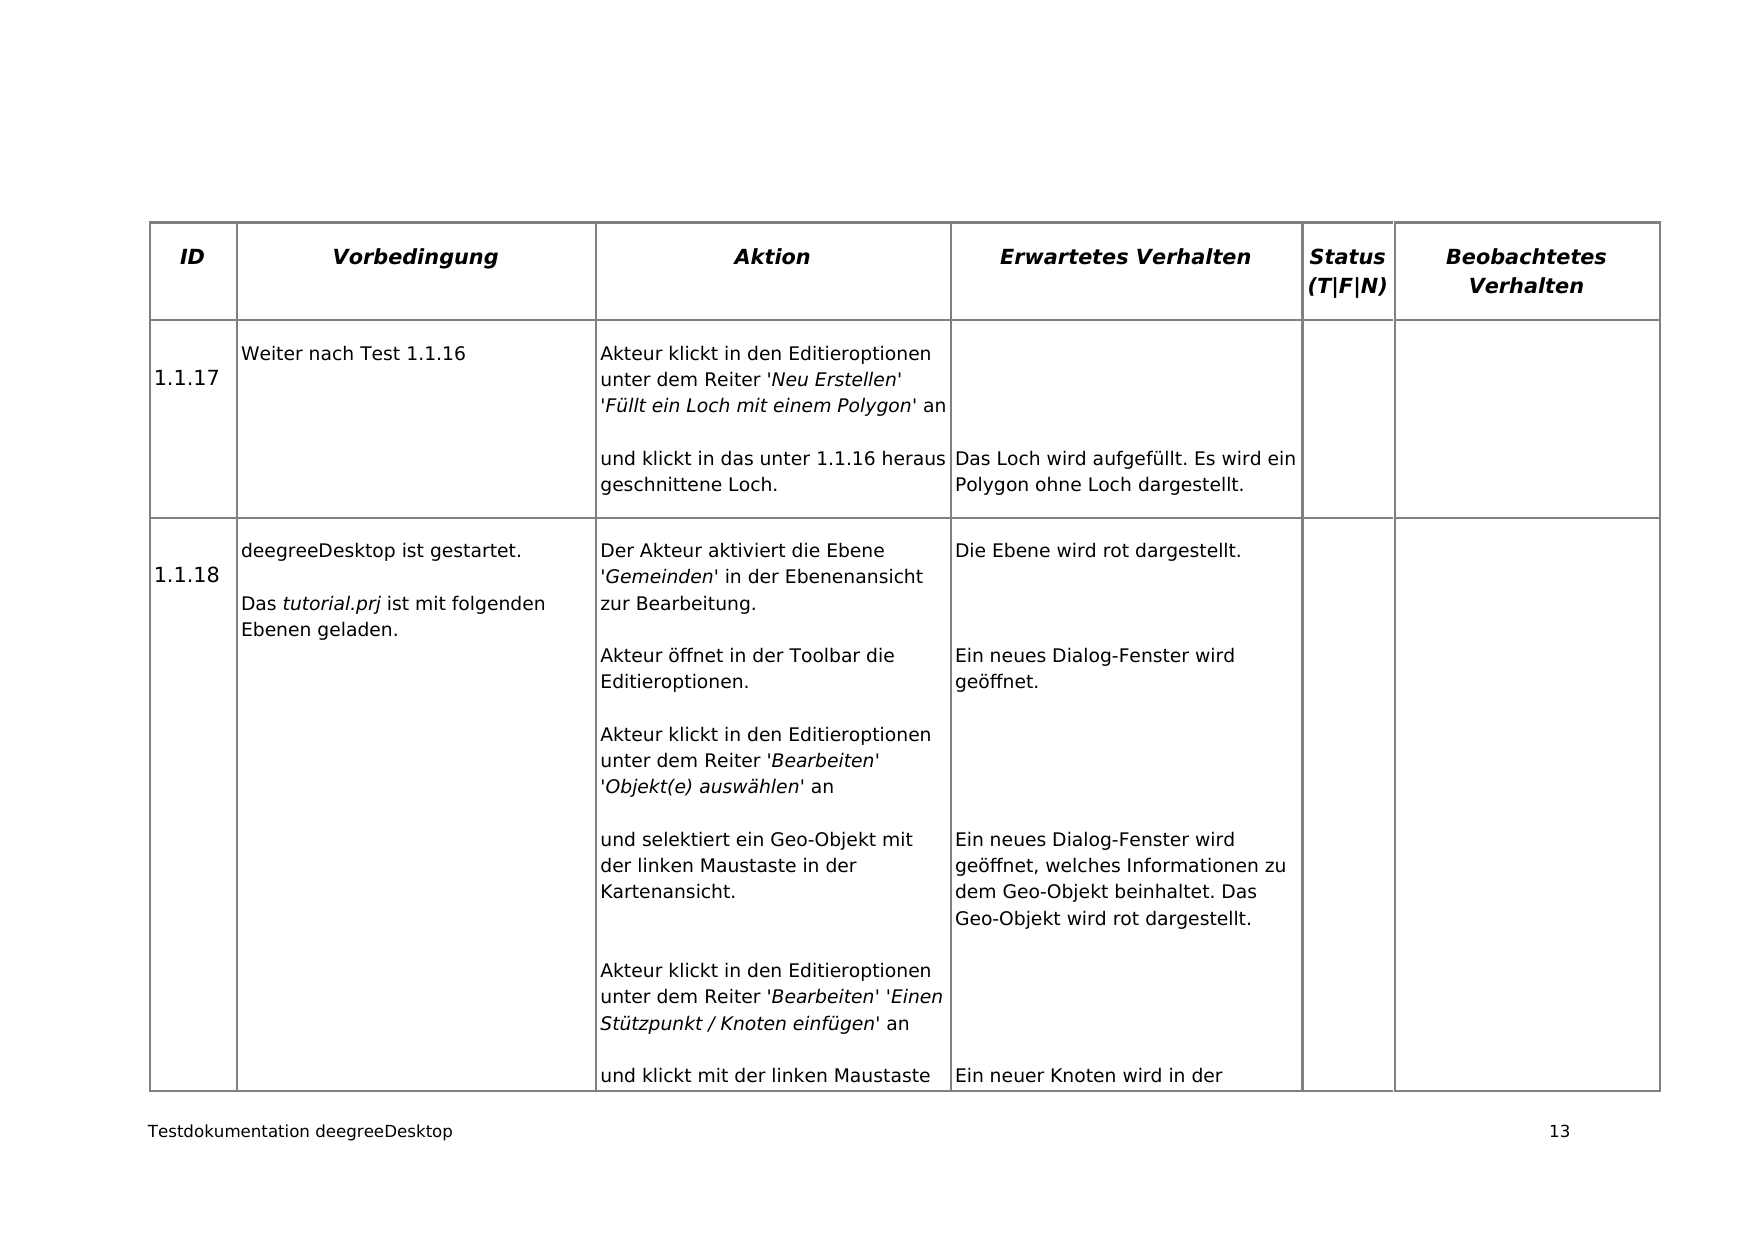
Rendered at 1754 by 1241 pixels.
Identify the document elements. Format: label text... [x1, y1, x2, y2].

table_cell [151, 519, 236, 1090]
table_cell [1304, 519, 1393, 1090]
table_header Erwartetes Verhalten [952, 224, 1301, 319]
table_cell Der Akteur aktiviert die Ebene 'Gemeinden' in der Ebenenansicht zur Bearbeitung. Akteur öffnet in der Toolbar die Editieroptionen. Akteur klickt in den Editieroptionen unter dem Reiter 'Bearbeiten' 'Objekt(e) auswählen' an und selektiert ein Geo-Objekt mit der linken Maustaste in der Kartenansicht. Akteur klickt in den Editieroptionen unter dem Reiter 'Bearbeiten' 'Einen Stützpunkt / Knoten einfügen' an und klickt mit der linken Maustaste [597, 519, 950, 1090]
table_cell [151, 321, 236, 517]
table_cell [1396, 321, 1659, 517]
table_header Vorbedingung [238, 224, 595, 319]
table_header Beobachtetes Verhalten [1396, 224, 1659, 319]
table_cell [1304, 321, 1393, 517]
table_cell Das Loch wird aufgefüllt. Es wird ein Polygon ohne Loch dargestellt. [952, 321, 1301, 517]
table_header Status (T|F|N) [1304, 224, 1393, 319]
table_cell Die Ebene wird rot dargestellt. Ein neues Dialog-Fenster wird geöffnet. Ein neues Dialog-Fenster wird geöffnet, welches Informationen zu dem Geo-Objekt beinhaltet. Das Geo-Objekt wird rot dargestellt. Ein neuer Knoten wird in der [952, 519, 1301, 1090]
table_cell [1396, 519, 1659, 1090]
table_header ID [151, 224, 236, 319]
table_cell Akteur klickt in den Editieroptionen unter dem Reiter 'Neu Erstellen' 'Füllt ein Loch mit einem Polygon' an und klickt in das unter 1.1.16 heraus geschnittene Loch. [597, 321, 950, 517]
table_cell deegreeDesktop ist gestartet. Das tutorial.prj ist mit folgenden Ebenen geladen. [238, 519, 595, 1090]
table_cell Weiter nach Test 1.1.16 [238, 321, 595, 517]
table_header Aktion [597, 224, 950, 319]
